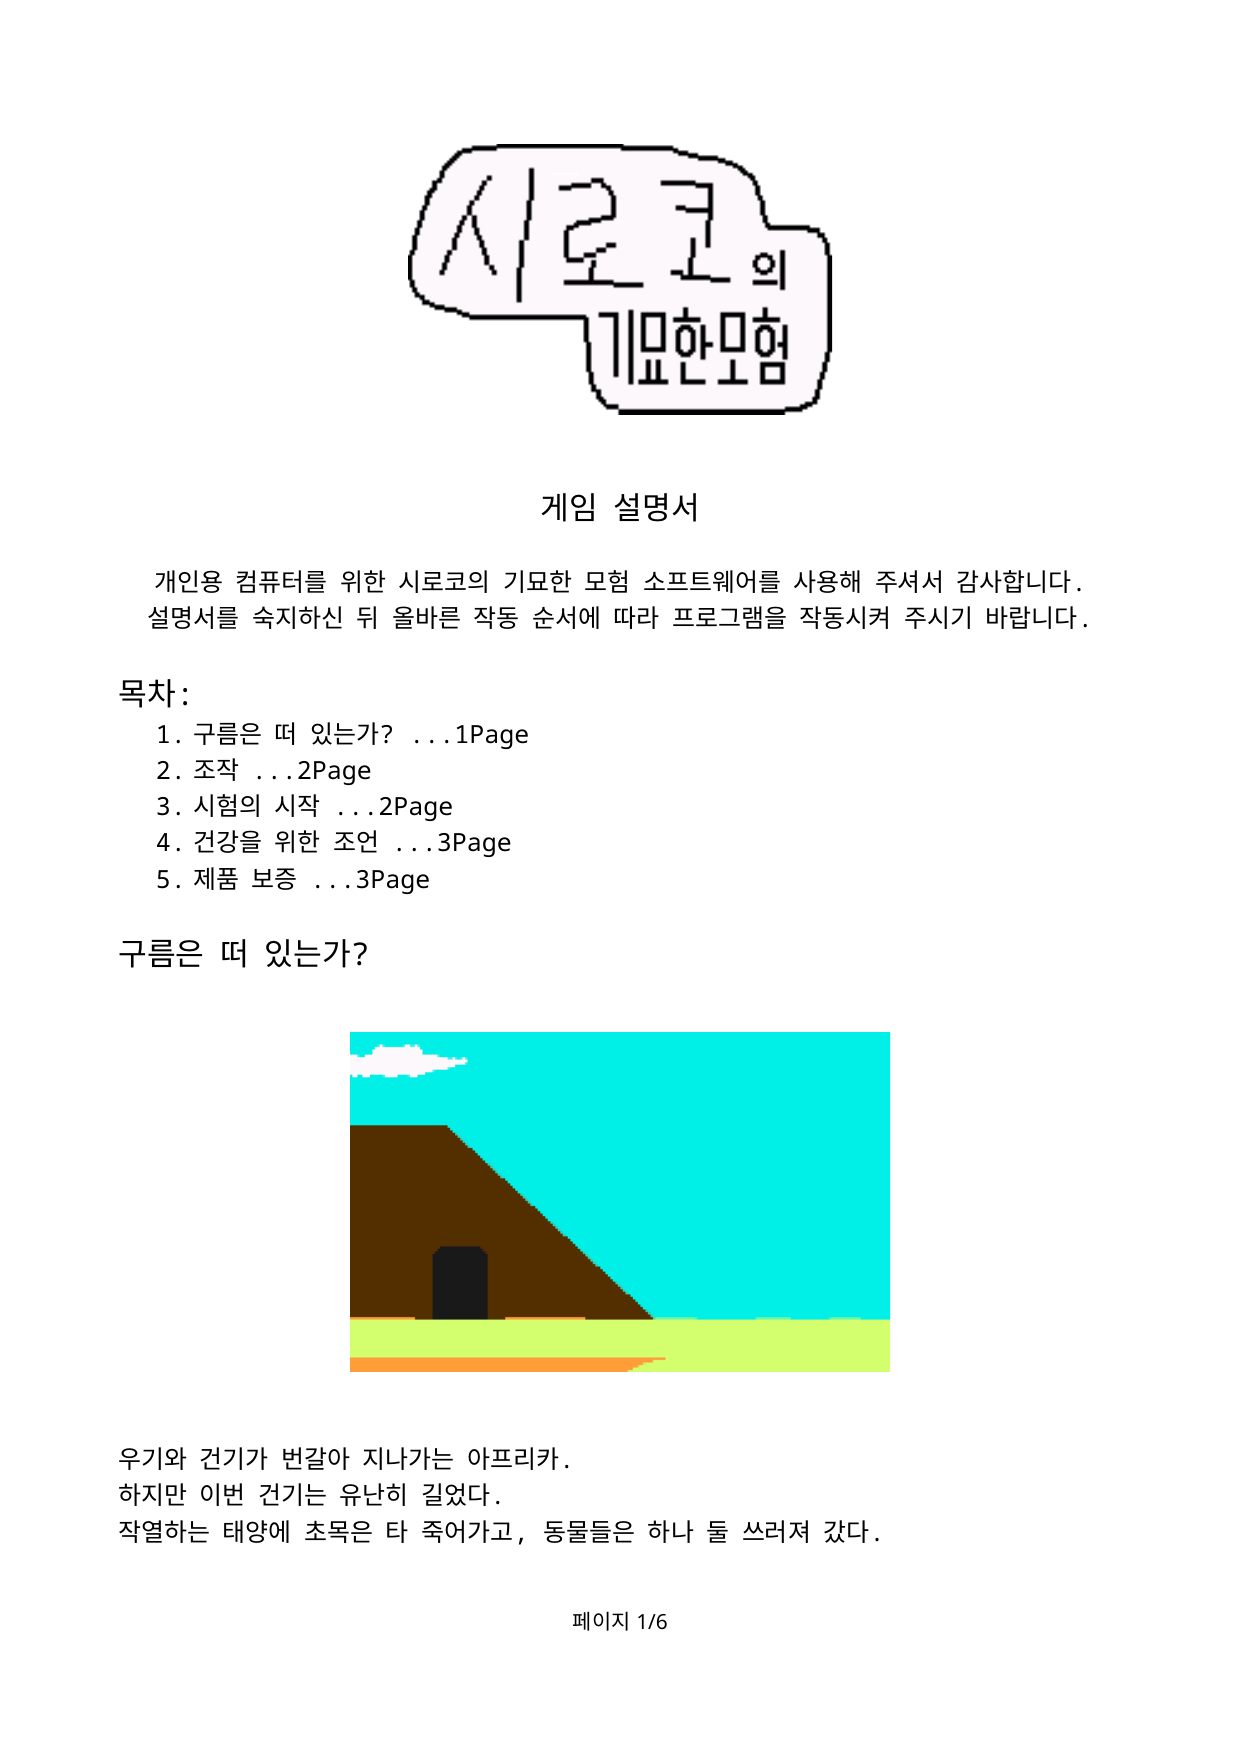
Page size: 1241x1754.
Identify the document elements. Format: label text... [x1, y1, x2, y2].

text 게임 설명서 [118, 483, 1122, 528]
list 조작 ...2Page [156, 750, 1122, 787]
list 시험의 시작 ...2Page [156, 787, 1122, 823]
text 설명서를 숙지하신 뒤 올바른 작동 순서에 따라 프로그램을 작동시켜 주시기 바랍니다. [118, 598, 1122, 634]
list 구름은 떠 있는가? ...1Page [156, 714, 1122, 750]
text 구름은 떠 있는가? [118, 929, 1122, 975]
text 개인용 컴퓨터를 위한 시로코의 기묘한 모험 소프트웨어를 사용해 주셔서 감사합니다. [118, 562, 1122, 598]
text 목차: [118, 669, 1122, 714]
list 제품 보증 ...3Page [156, 859, 1122, 895]
picture [408, 144, 833, 415]
text 우기와 건기가 번갈아 지나가는 아프리카. [118, 1439, 1122, 1476]
text 작열하는 태양에 초목은 타 죽어가고, 동물들은 하나 둘 쓰러져 갔다. [118, 1512, 1122, 1548]
list 건강을 위한 조언 ...3Page [156, 823, 1122, 859]
text 하지만 이번 건기는 유난히 길었다. [118, 1476, 1122, 1512]
